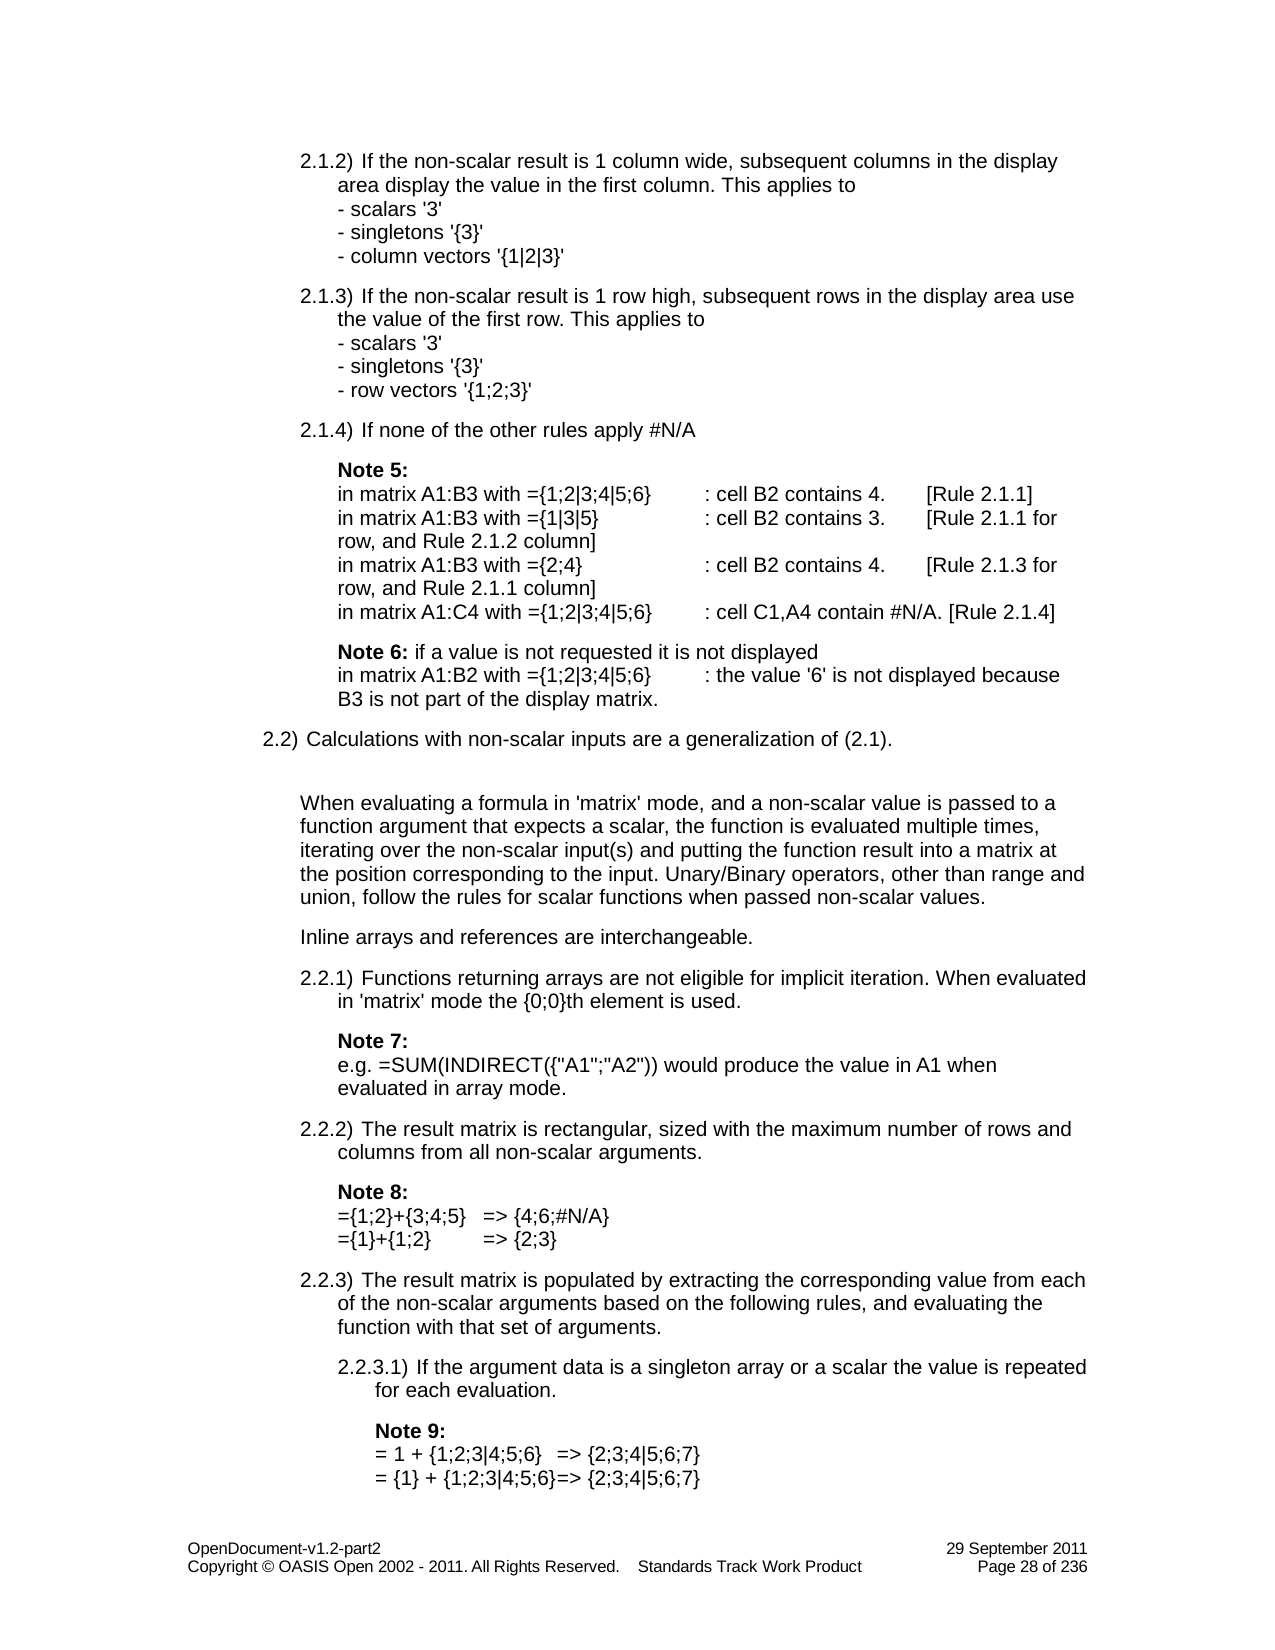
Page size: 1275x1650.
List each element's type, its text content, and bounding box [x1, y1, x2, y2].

list Calculations with non-scalar inputs are a generalization of (2.1). [262, 728, 1088, 751]
list Note 8: ={1;2}+{3;4;5} => {4;6;#N/A} ={1}+{1;2} => {2;3} [300, 1181, 1088, 1251]
list The result matrix is populated by extracting the corresponding value from each of the non-scalar arguments based on the following rules, and evaluating the function with that set of arguments. [300, 1268, 1088, 1339]
list Note 5: in matrix A1:B3 with ={1;2|3;4|5;6} : cell B2 contains 4. [Rule 2.1.1] in matrix A1:B3 with ={1|3|5} : cell B2 contains 3. [Rule 2.1.1 for row, and Rule 2.1.2 column] in matrix A1:B3 with ={2;4} : cell B2 contains 4. [Rule 2.1.3 for row, and Rule 2.1.1 column] in matrix A1:C4 with ={1;2|3;4|5;6} : cell C1,A4 contain #N/A. [Rule 2.1.4] [300, 459, 1088, 624]
list Note 6: if a value is not requested it is not displayed in matrix A1:B2 with ={1;2|3;4|5;6} : the value '6' is not displayed because B3 is not part of the display matrix. [300, 640, 1088, 711]
list The result matrix is rectangular, sized with the maximum number of rows and columns from all non-scalar arguments. [300, 1117, 1088, 1164]
list When evaluating a formula in 'matrix' mode, and a non-scalar value is passed to a function argument that expects a scalar, the function is evaluated multiple times, iterating over the non-scalar input(s) and putting the function result into a matrix at the position corresponding to the input. Unary/Binary operators, other than range and union, follow the rules for scalar functions when passed non-scalar values. [262, 768, 1088, 909]
list If the non-scalar result is 1 row high, subsequent rows in the display area use the value of the first row. This applies to - scalars '3' - singletons '{3}' - row vectors '{1;2;3}' [300, 284, 1088, 402]
list If the argument data is a singleton array or a scalar the value is repeated for each evaluation. [337, 1355, 1088, 1402]
list If the non-scalar result is 1 column wide, subsequent columns in the display area display the value in the first column. This applies to - scalars '3' - singletons '{3}' - column vectors '{1|2|3}' [300, 150, 1088, 268]
list Functions returning arrays are not eligible for implicit iteration. When evaluated in 'matrix' mode the {0;0}th element is used. [300, 966, 1088, 1013]
list If none of the other rules apply #N/A [300, 419, 1088, 442]
list Inline arrays and references are interchangeable. [262, 926, 1088, 949]
list Note 7: e.g. =SUM(INDIRECT({"A1";"A2")) would produce the value in A1 when evaluated in array mode. [300, 1030, 1088, 1100]
list Note 9: = 1 + {1;2;3|4;5;6} => {2;3;4|5;6;7} = {1} + {1;2;3|4;5;6} => {2;3;4|5;6;7} [337, 1419, 1088, 1490]
